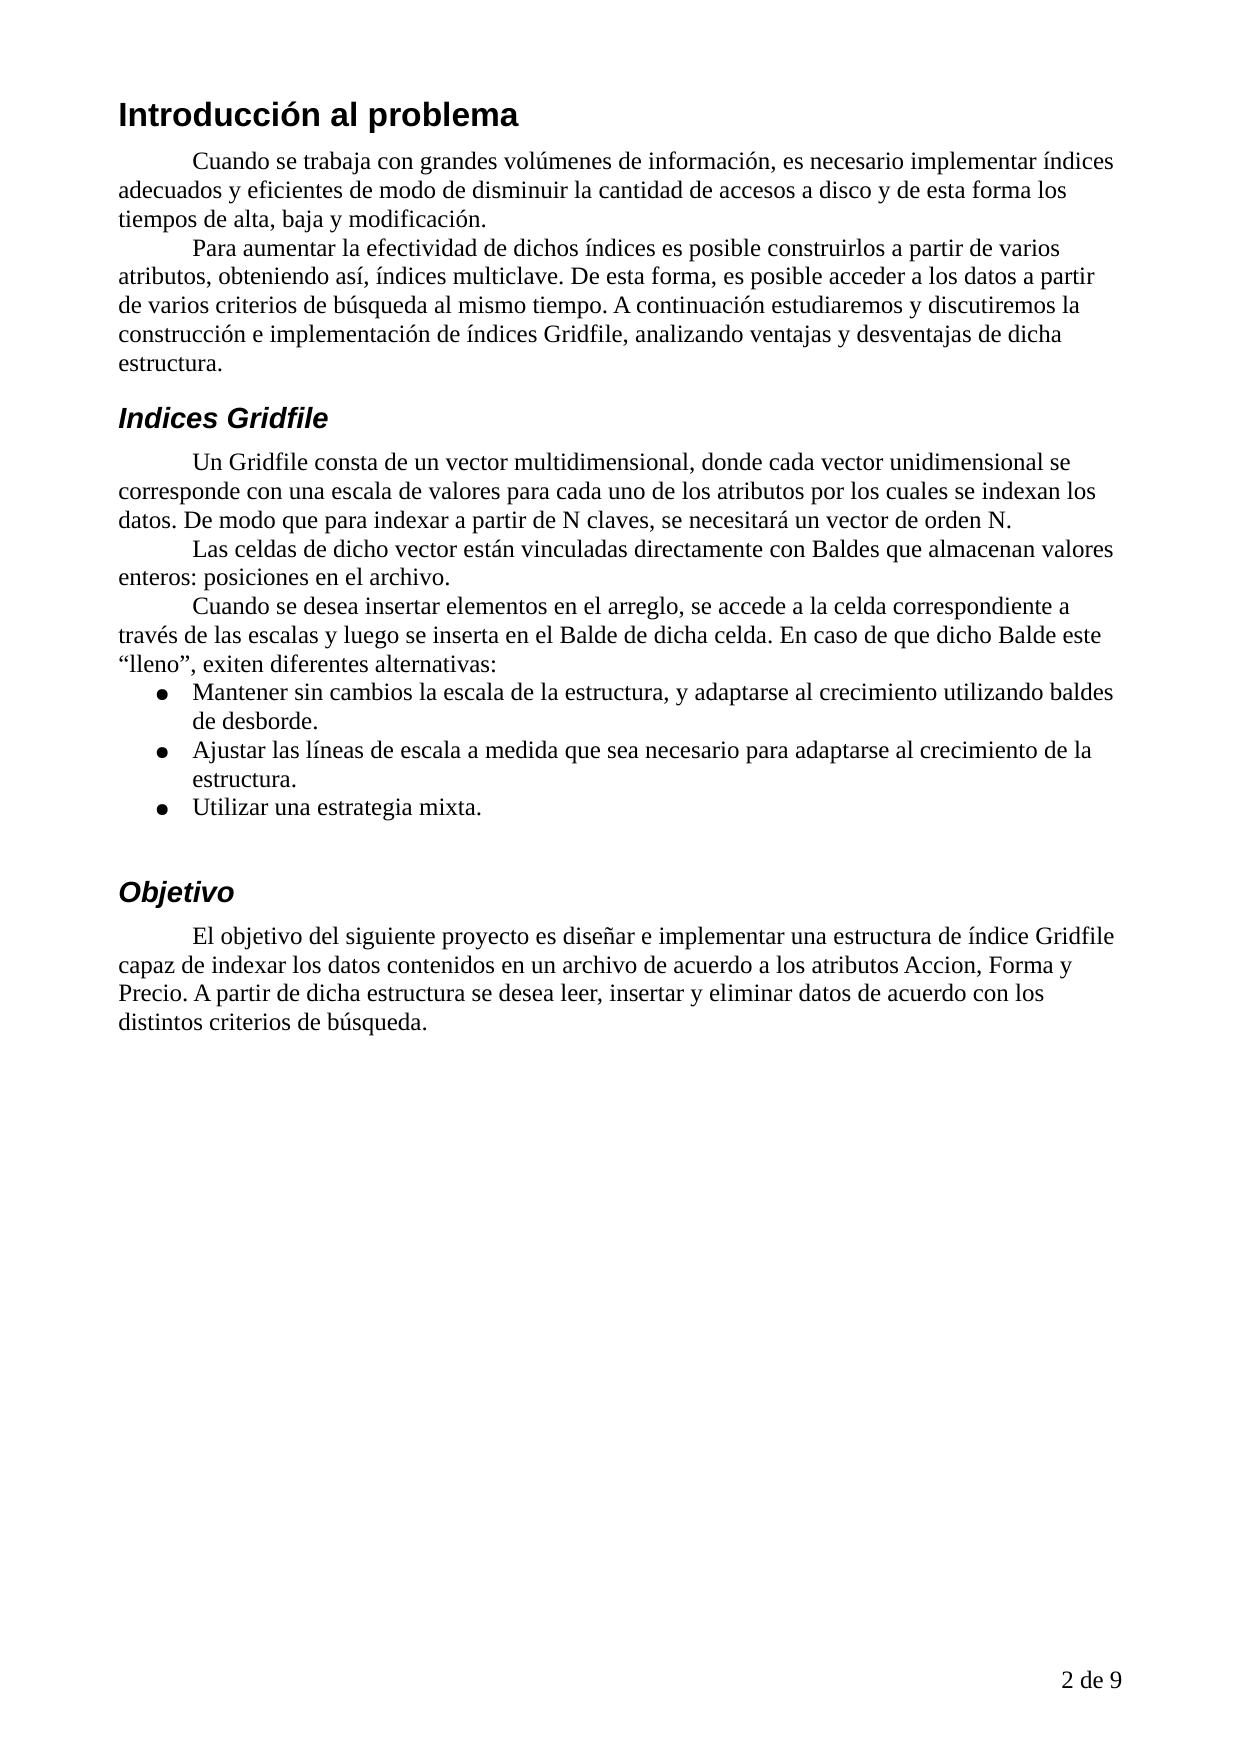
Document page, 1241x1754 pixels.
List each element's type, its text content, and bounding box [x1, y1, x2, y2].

subtitle Introducción al problema [118, 95, 1122, 134]
text Las celdas de dicho vector están vinculadas directamente con Baldes que almacenan valores enteros: posiciones en el archivo. [118, 534, 1122, 591]
list Utilizar una estrategia mixta. [154, 792, 1122, 821]
text El objetivo del siguiente proyecto es diseñar e implementar una estructura de índice Gridfile capaz de indexar los datos contenidos en un archivo de acuerdo a los atributos Accion, Forma y Precio. A partir de dicha estructura se desea leer, insertar y eliminar datos de acuerdo con los distintos criterios de búsqueda. [118, 921, 1122, 1036]
text Para aumentar la efectividad de dichos índices es posible construirlos a partir de varios atributos, obteniendo así, índices multiclave. De esta forma, es posible acceder a los datos a partir de varios criterios de búsqueda al mismo tiempo. A continuación estudiaremos y discutiremos la construcción e implementación de índices Gridfile, analizando ventajas y desventajas de dicha estructura. [118, 233, 1122, 376]
list Mantener sin cambios la escala de la estructura, y adaptarse al crecimiento utilizando baldes de desborde. [154, 677, 1122, 735]
text Cuando se trabaja con grandes volúmenes de información, es necesario implementar índices adecuados y eficientes de modo de disminuir la cantidad de accesos a disco y de esta forma los tiempos de alta, baja y modificación. [118, 146, 1122, 233]
subtitle Indices Gridfile [118, 401, 1122, 435]
text Un Gridfile consta de un vector multidimensional, donde cada vector unidimensional se corresponde con una escala de valores para cada uno de los atributos por los cuales se indexan los datos. De modo que para indexar a partir de N claves, se necesitará un vector de orden N. [118, 447, 1122, 534]
subtitle Objetivo [118, 875, 1122, 908]
text Cuando se desea insertar elementos en el arreglo, se accede a la celda correspondiente a través de las escalas y luego se inserta en el Balde de dicha celda. En caso de que dicho Balde este “lleno”, exiten diferentes alternativas: [118, 591, 1122, 677]
list Ajustar las líneas de escala a medida que sea necesario para adaptarse al crecimiento de la estructura. [154, 735, 1122, 792]
